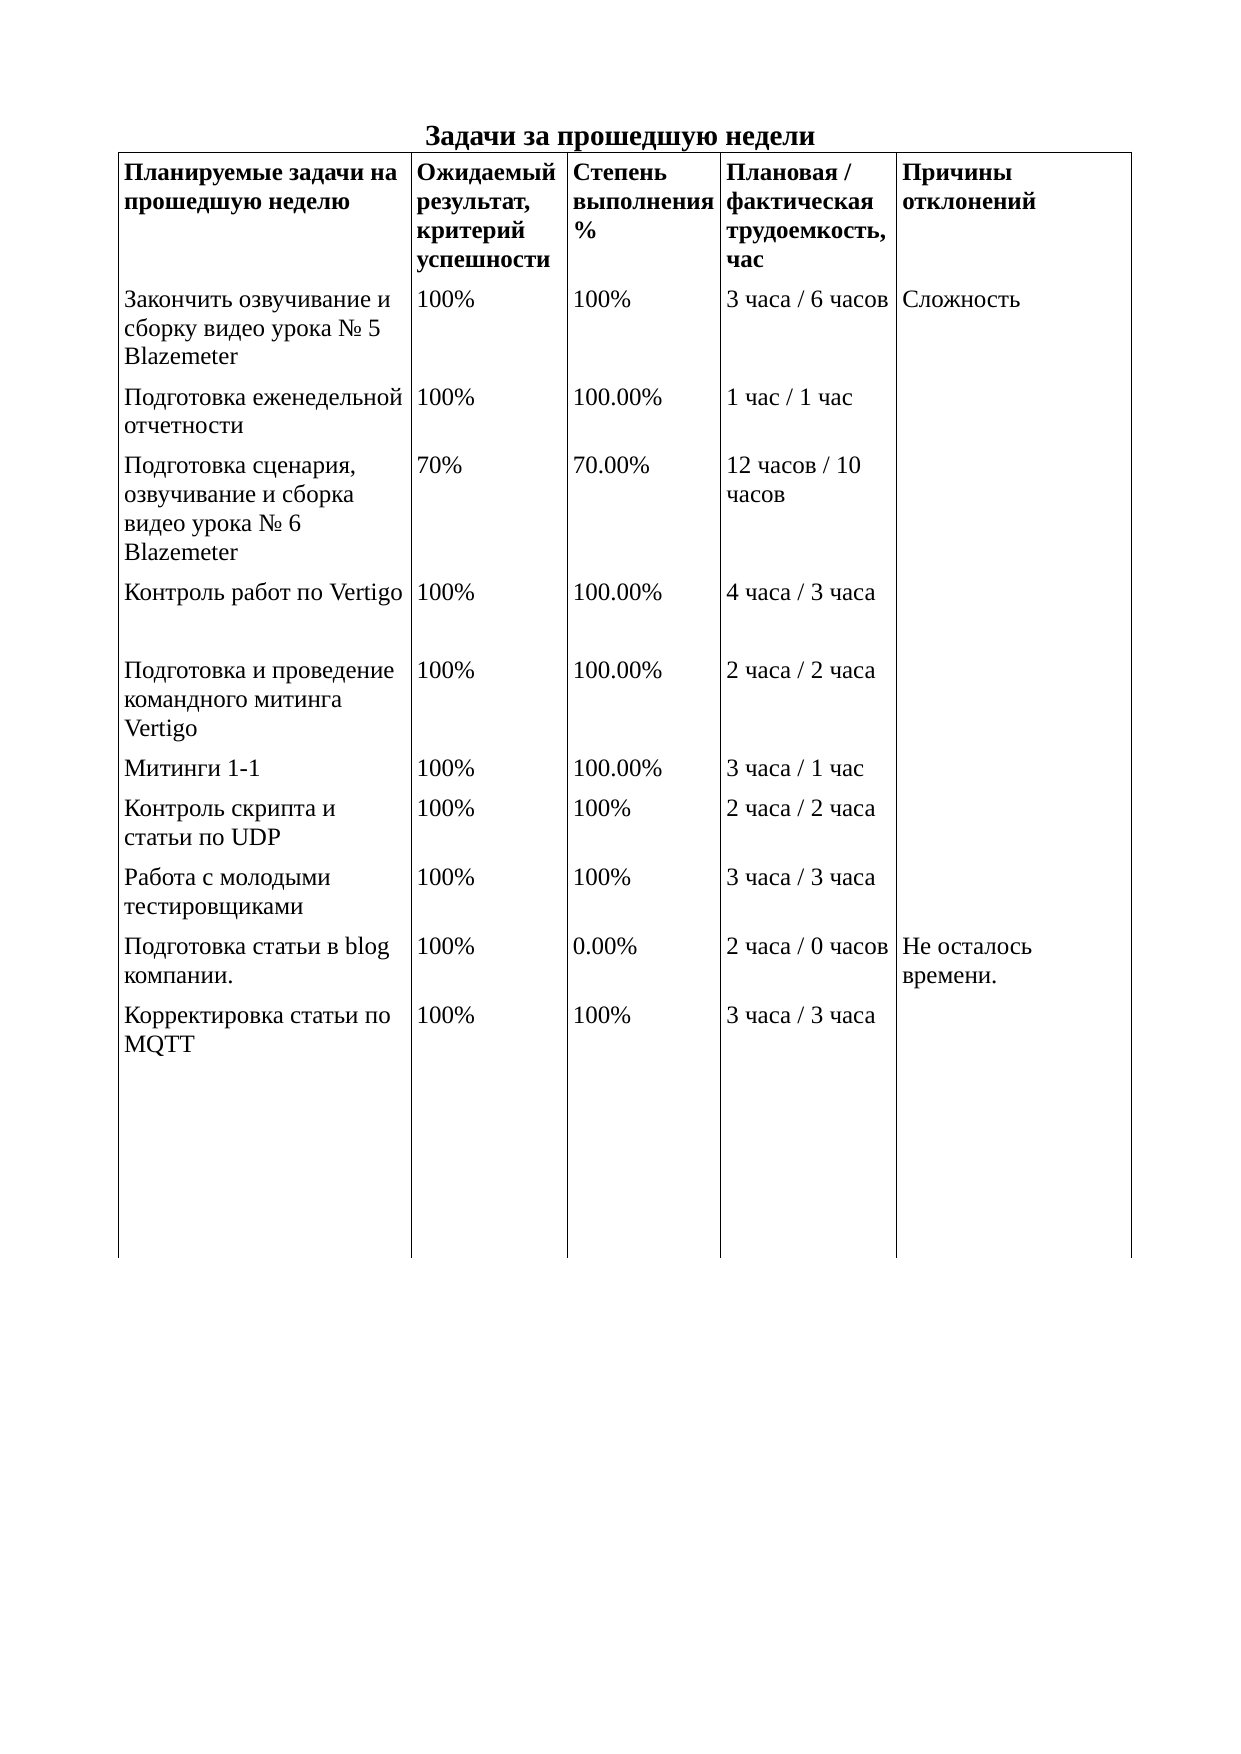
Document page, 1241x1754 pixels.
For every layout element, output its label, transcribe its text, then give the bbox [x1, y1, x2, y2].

table_header Ожидаемый результат, критерий успешности [412, 153, 567, 278]
table_cell 100% [412, 857, 567, 926]
table_cell Митинги 1-1 [119, 748, 411, 788]
table_cell Сложность [897, 278, 1131, 376]
table_cell 100% [568, 788, 720, 857]
table_cell 100% [568, 857, 720, 926]
table_cell [568, 1064, 720, 1104]
table_cell [412, 1218, 567, 1258]
table_cell [119, 1064, 411, 1104]
table_cell Контроль скрипта и статьи по UDP [119, 788, 411, 857]
table_cell 70,00% [568, 445, 720, 571]
table_cell [897, 788, 1131, 857]
table_cell 100% [412, 278, 567, 376]
table_cell 100% [412, 926, 567, 994]
table_cell [897, 650, 1131, 747]
table_cell 100% [412, 788, 567, 857]
table_cell [897, 1218, 1131, 1258]
table_cell Не осталось времени. [897, 926, 1131, 994]
table_cell 0,00% [568, 926, 720, 994]
table_cell [721, 1104, 896, 1144]
table_cell [897, 1104, 1131, 1144]
table_header Планируемые задачи на прошедшую неделю [119, 153, 411, 278]
table_cell [412, 1064, 567, 1104]
table_cell 4 часа / 3 часа [721, 571, 896, 650]
table_cell [721, 1064, 896, 1104]
table_cell Подготовка и проведение командного митинга Vertigo [119, 650, 411, 747]
table_cell [897, 445, 1131, 571]
table_cell [568, 1104, 720, 1144]
table_header Степень выполнения % [568, 153, 720, 278]
table_cell [119, 1144, 411, 1218]
table_cell 3 часа / 1 час [721, 748, 896, 788]
table_cell [721, 1144, 896, 1218]
table_cell [897, 857, 1131, 926]
table_cell Подготовка сценария, озвучивание и сборка видео урока № 6 Blazemeter [119, 445, 411, 571]
table_cell 70% [412, 445, 567, 571]
table_cell 2 часа / 2 часа [721, 650, 896, 747]
table_cell 3 часа / 6 часов [721, 278, 896, 376]
table_cell 100% [412, 376, 567, 445]
table_cell Контроль работ по Vertigo [119, 571, 411, 650]
table_cell 100% [412, 995, 567, 1063]
table_cell 3 часа / 3 часа [721, 857, 896, 926]
table_cell 2 часа / 0 часов [721, 926, 896, 994]
table_cell 100% [568, 995, 720, 1063]
table_cell Закончить озвучивание и сборку видео урока № 5 Blazemeter [119, 278, 411, 376]
text Задачи за прошедшую недели [118, 118, 1122, 152]
table_cell [119, 1104, 411, 1144]
table_cell 100,00% [568, 650, 720, 747]
table_cell [897, 748, 1131, 788]
table_cell 100,00% [568, 748, 720, 788]
table_header Причины отклонений [897, 153, 1131, 278]
table_cell [412, 1144, 567, 1218]
table_cell [897, 995, 1131, 1063]
table_cell 100,00% [568, 571, 720, 650]
table_cell [897, 376, 1131, 445]
table_cell 100,00% [568, 376, 720, 445]
table_cell [897, 571, 1131, 650]
table_cell 100% [412, 650, 567, 747]
table_cell [721, 1218, 896, 1258]
table_cell 1 час / 1 час [721, 376, 896, 445]
table_cell Подготовка статьи в blog компании. [119, 926, 411, 994]
table_cell [568, 1218, 720, 1258]
table_cell [119, 1218, 411, 1258]
table_cell 100% [412, 571, 567, 650]
table_cell [897, 1064, 1131, 1104]
table_header Плановая / фактическая трудоемкость, час [721, 153, 896, 278]
table_cell 100% [412, 748, 567, 788]
table_cell 3 часа / 3 часа [721, 995, 896, 1063]
table_cell [897, 1144, 1131, 1218]
table_cell [568, 1144, 720, 1218]
table_cell Подготовка еженедельной отчетности [119, 376, 411, 445]
table_cell Корректировка статьи по MQTT [119, 995, 411, 1063]
table_cell [412, 1104, 567, 1144]
table_cell 12 часов / 10 часов [721, 445, 896, 571]
table_cell Работа с молодыми тестировщиками [119, 857, 411, 926]
table_cell 2 часа / 2 часа [721, 788, 896, 857]
table_cell 100% [568, 278, 720, 376]
